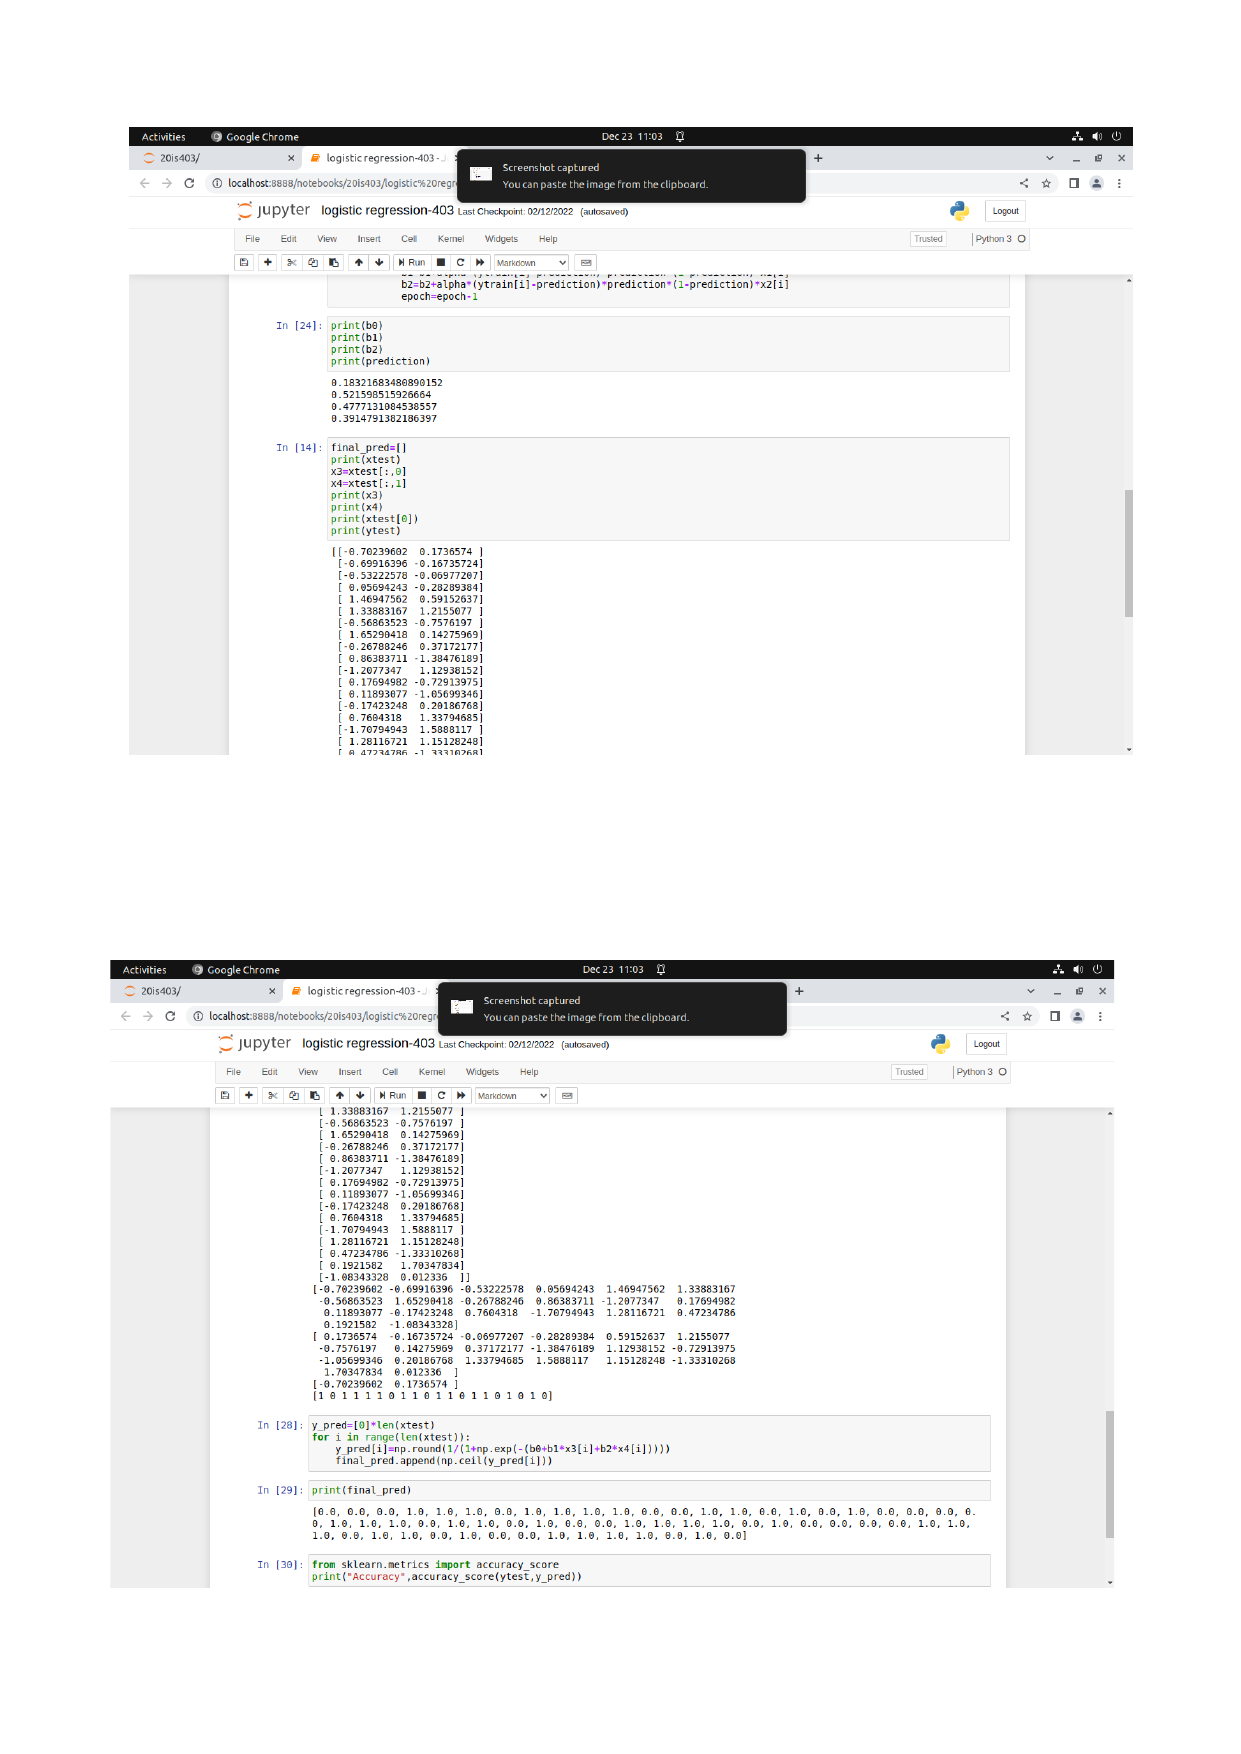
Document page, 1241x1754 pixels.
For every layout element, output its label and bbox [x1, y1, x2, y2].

picture [129, 127, 1133, 755]
picture [110, 960, 1115, 1588]
